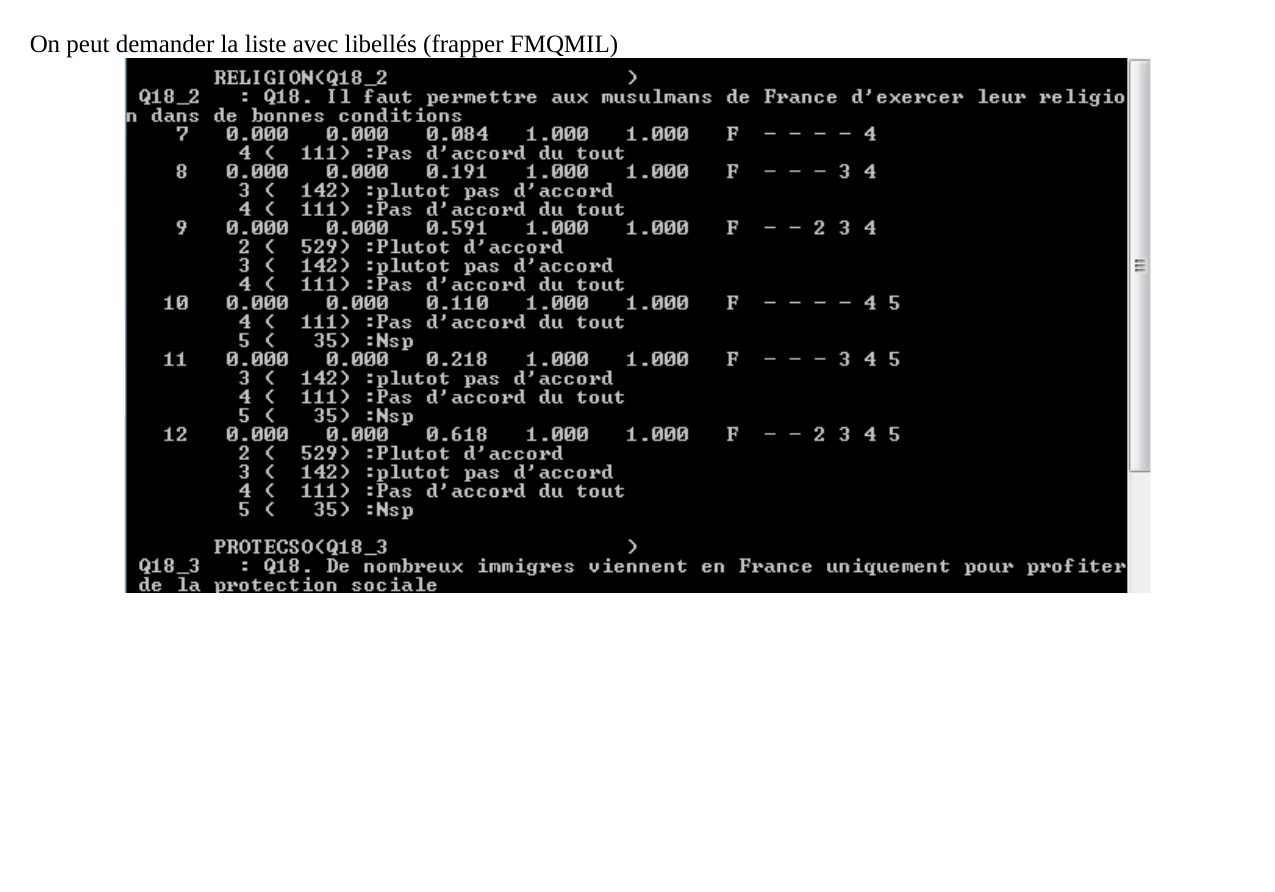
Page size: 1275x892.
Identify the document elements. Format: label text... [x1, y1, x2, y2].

text On peut demander la liste avec libellés (frapper FMQMIL) [29, 29, 1246, 58]
picture [124, 58, 1151, 593]
